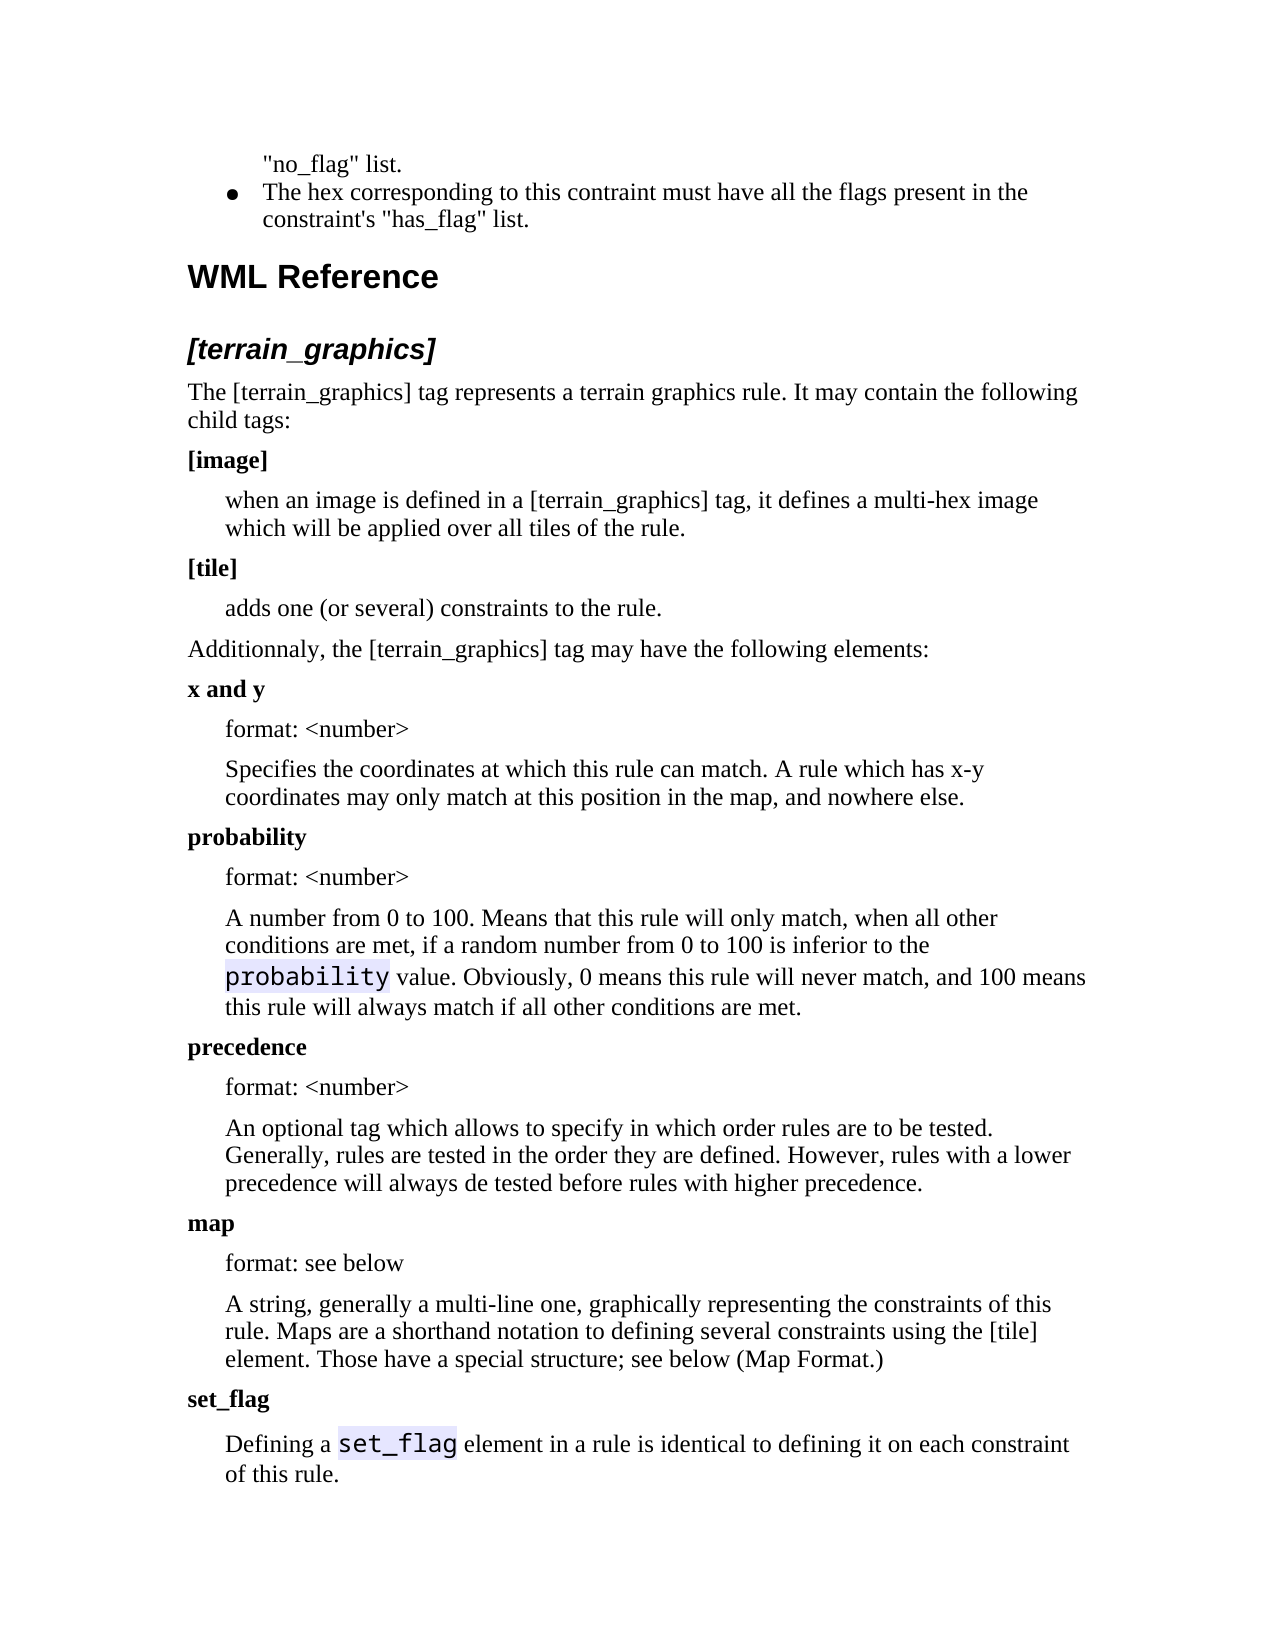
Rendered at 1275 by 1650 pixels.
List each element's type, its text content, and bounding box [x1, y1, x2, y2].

list probability [187, 823, 1087, 851]
list Defining a set_flag element in a rule is identical to defining it on each constraint of this rule. [225, 1426, 1087, 1487]
list map [187, 1209, 1087, 1237]
list adds one (or several) constraints to the rule. [225, 594, 1087, 622]
list [tile] [187, 554, 1087, 582]
list format: <number> [225, 1073, 1087, 1101]
list format: <number> [225, 715, 1087, 743]
list Specifies the coordinates at which this rule can match. A rule which has x-y coordinates may only match at this position in the map, and nowhere else. [225, 755, 1087, 811]
text Additionnaly, the [terrain_graphics] tag may have the following elements: [187, 635, 1087, 662]
list precedence [187, 1033, 1087, 1061]
list A string, generally a multi-line one, graphically representing the constraints of this rule. Maps are a shorthand notation to defining several constraints using the [tile] element. Those have a special structure; see below (Map Format.) [225, 1290, 1087, 1373]
list [image] [187, 446, 1087, 474]
list set_flag [187, 1385, 1087, 1413]
subtitle WML Reference [187, 258, 1087, 296]
list x and y [187, 675, 1087, 703]
list The hex corresponding to this contraint must have all the flags present in the constraint's "has_flag" list. [225, 178, 1087, 233]
list format: <number> [225, 863, 1087, 891]
list format: see below [225, 1249, 1087, 1277]
text The [terrain_graphics] tag represents a terrain graphics rule. It may contain the following child tags: [187, 378, 1087, 434]
list A number from 0 to 100. Means that this rule will only match, when all other conditions are met, if a random number from 0 to 100 is inferior to the probability value. Obviously, 0 means this rule will never match, and 100 means this rule will always match if all other conditions are met. [225, 904, 1087, 1021]
list "no_flag" list. [225, 150, 1087, 178]
list when an image is defined in a [terrain_graphics] tag, it defines a multi-hex image which will be applied over all tiles of the rule. [225, 486, 1087, 542]
list An optional tag which allows to specify in which order rules are to be tested. Generally, rules are tested in the order they are defined. However, rules with a lower precedence will always de tested before rules with higher precedence. [225, 1114, 1087, 1197]
subtitle [terrain_graphics] [187, 333, 1087, 366]
